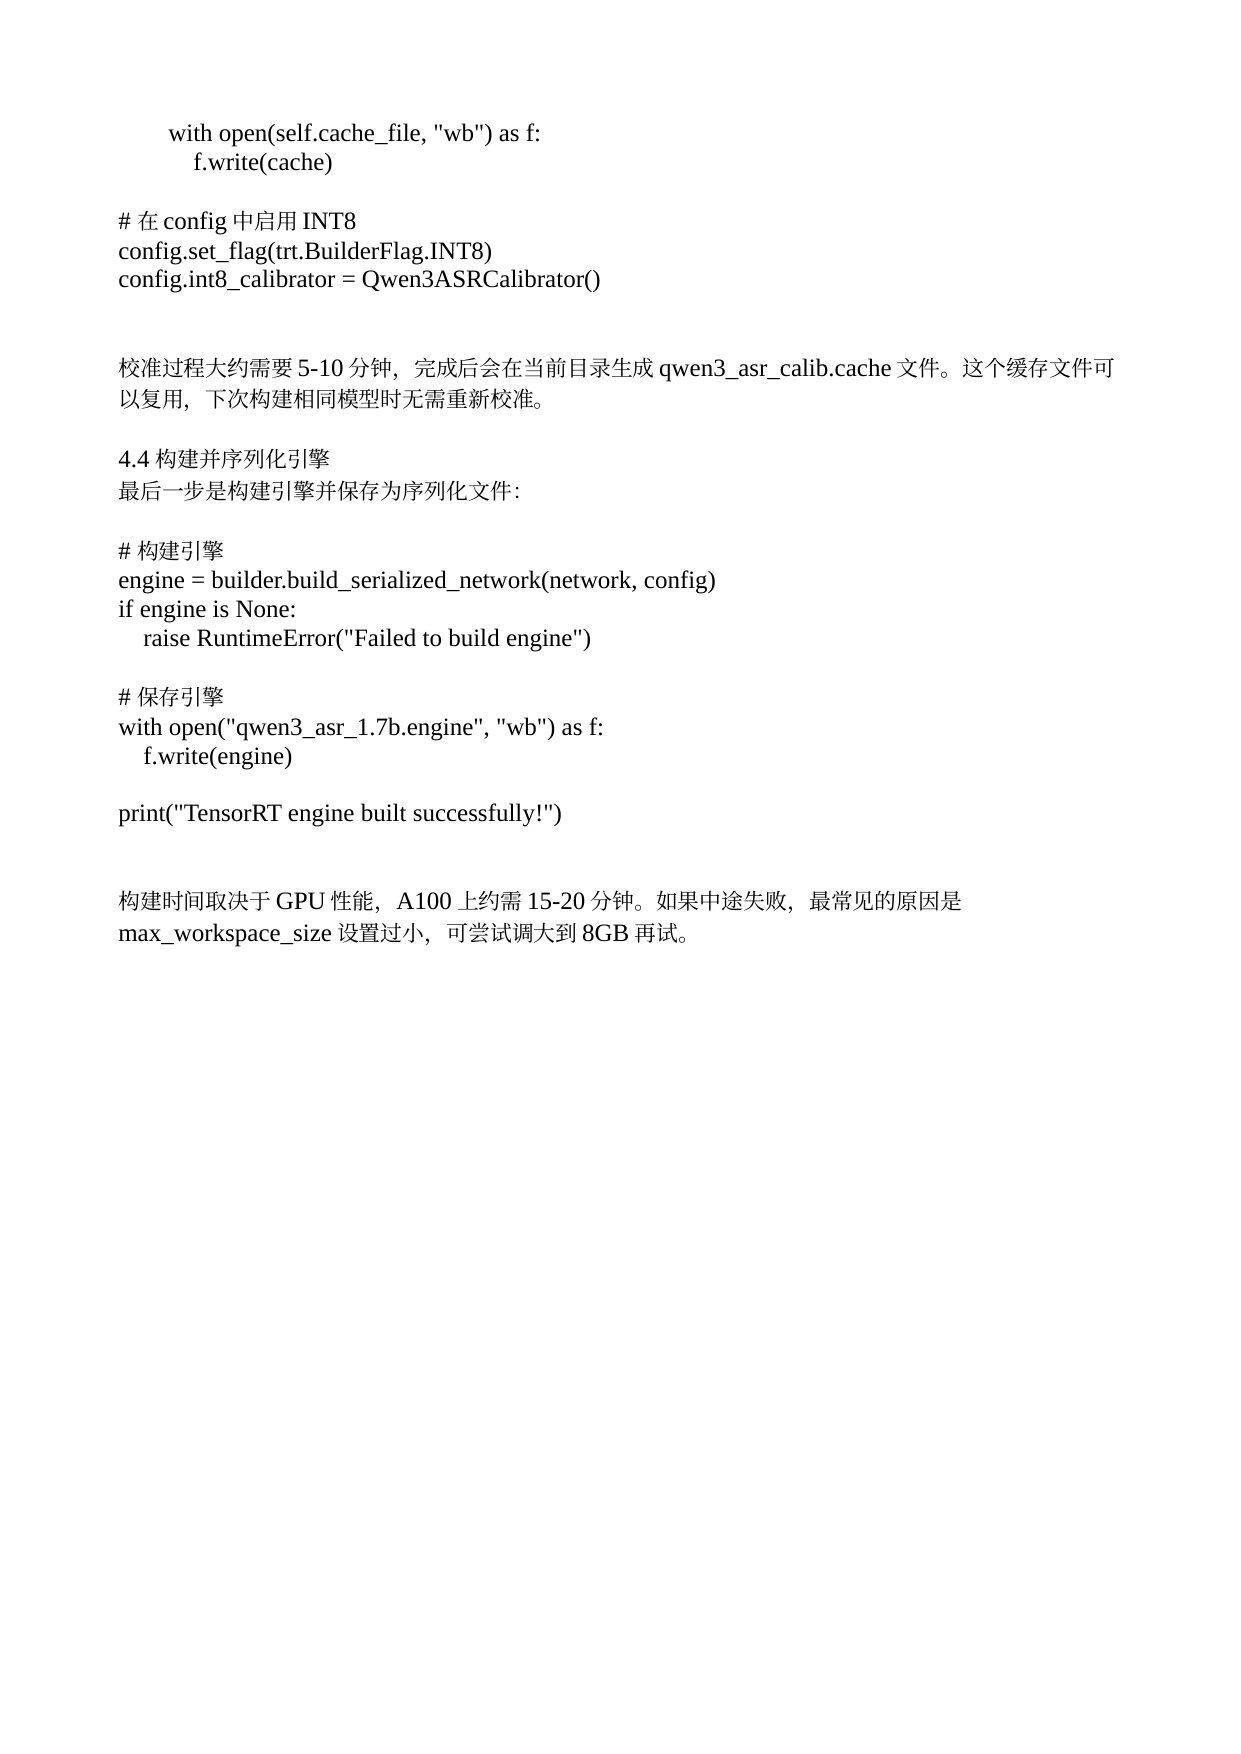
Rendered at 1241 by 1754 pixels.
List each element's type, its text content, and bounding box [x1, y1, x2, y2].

text engine = builder.build_serialized_network(network, config) [118, 566, 1122, 594]
text print("TensorRT engine built successfully!") [118, 798, 1122, 827]
text with open(self.cache_file, "wb") as f: [118, 118, 1122, 147]
text 构建时间取决于GPU性能，A100上约需15-20分钟。如果中途失败，最常见的原因是max_workspace_size设置过小，可尝试调大到8GB再试。 [118, 884, 1122, 947]
text raise RuntimeError("Failed to build engine") [118, 623, 1122, 652]
text if engine is None: [118, 594, 1122, 623]
text # 构建引擎 [118, 534, 1122, 566]
text # 在config中启用INT8 [118, 204, 1122, 236]
text 4.4 构建并序列化引擎 [118, 442, 1122, 474]
text config.set_flag(trt.BuilderFlag.INT8) [118, 236, 1122, 264]
text config.int8_calibrator = Qwen3ASRCalibrator() [118, 264, 1122, 293]
text 校准过程大约需要5-10分钟，完成后会在当前目录生成qwen3_asr_calib.cache文件。这个缓存文件可以复用，下次构建相同模型时无需重新校准。 [118, 351, 1122, 414]
text 最后一步是构建引擎并保存为序列化文件： [118, 474, 1122, 505]
text with open("qwen3_asr_1.7b.engine", "wb") as f: [118, 712, 1122, 741]
text f.write(cache) [118, 147, 1122, 176]
text f.write(engine) [118, 741, 1122, 769]
text # 保存引擎 [118, 681, 1122, 712]
